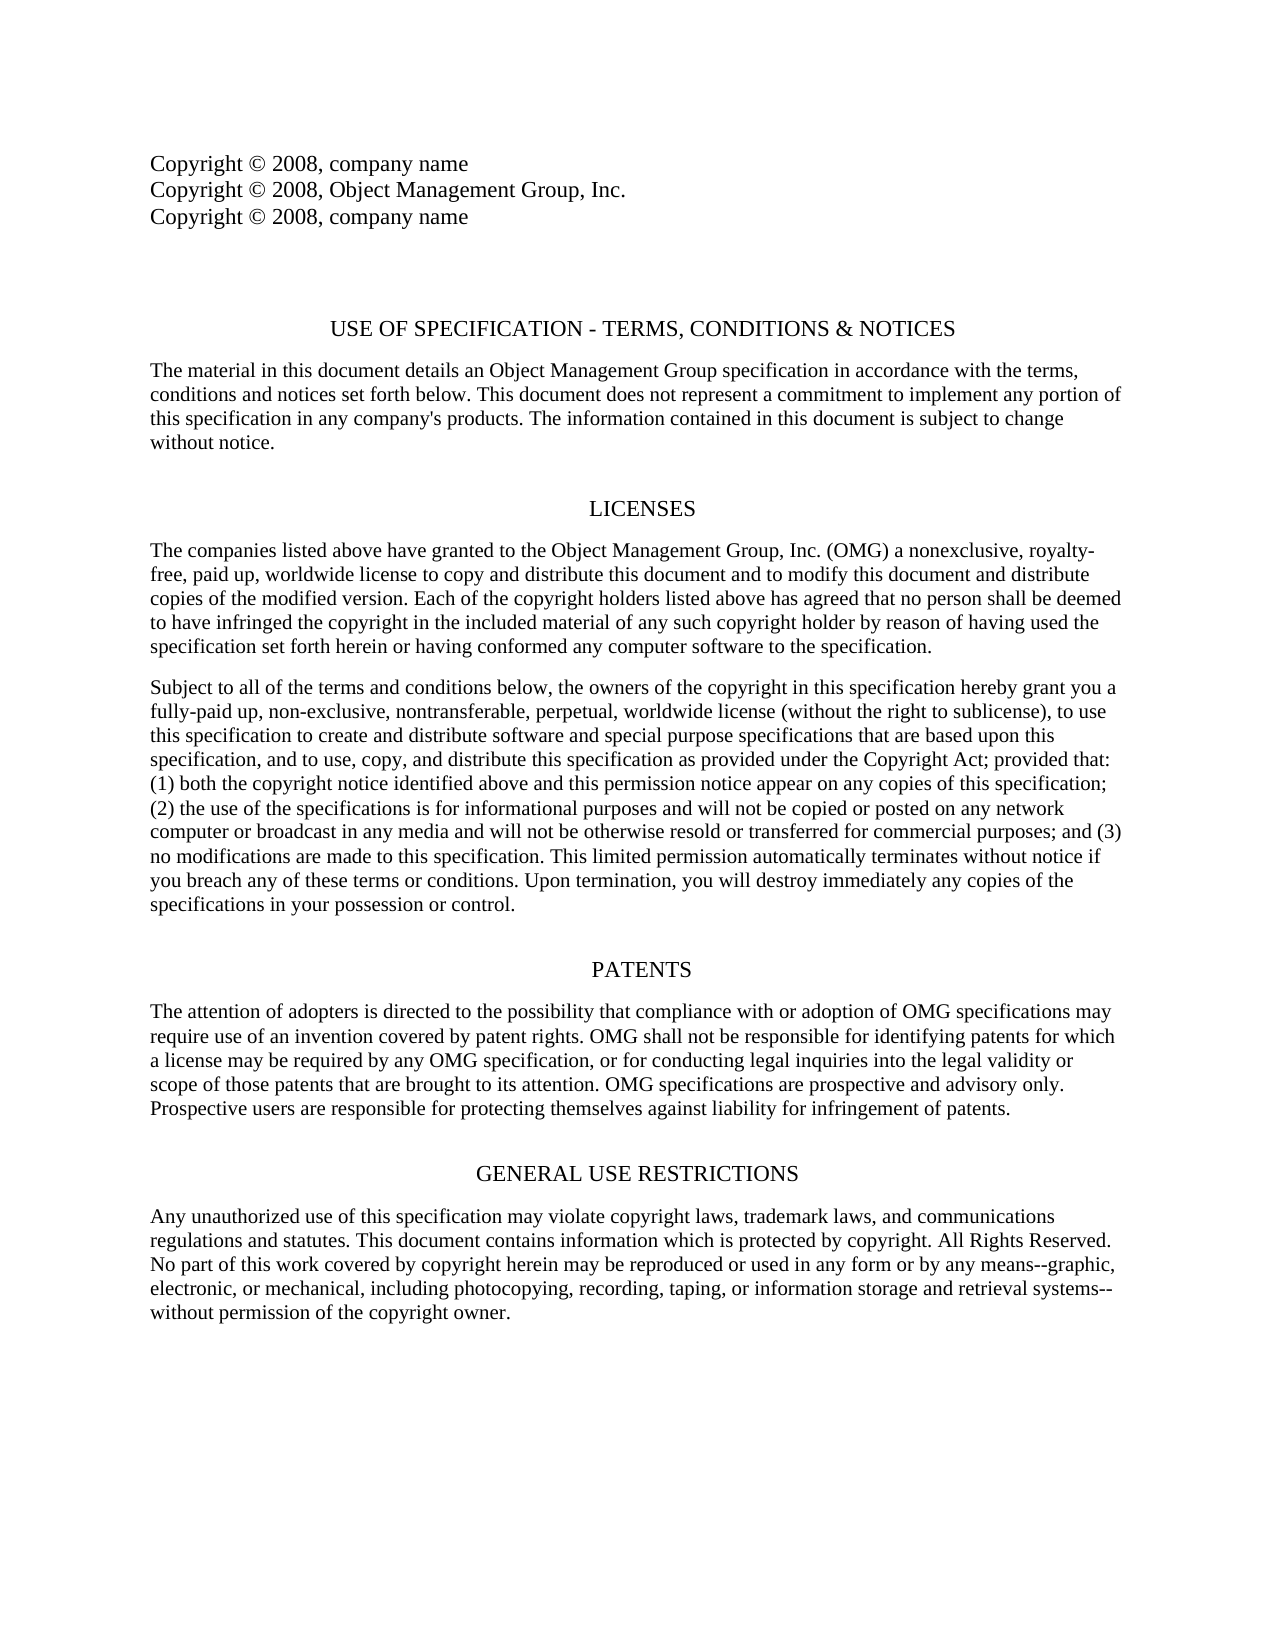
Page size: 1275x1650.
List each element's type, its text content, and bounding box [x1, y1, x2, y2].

text PATENTS [158, 956, 1125, 983]
text GENERAL USE RESTRICTIONS [150, 1161, 1125, 1187]
text The material in this document details an Object Management Group specification in accordance with the terms, conditions and notices set forth below. This document does not represent a commitment to implement any portion of this specification in any company's products. The information contained in this document is subject to change without notice. [150, 358, 1125, 454]
text Copyright © 2008, company name Copyright © 2008, Object Management Group, Inc. Copyright © 2008, company name [150, 150, 1125, 229]
text Any unauthorized use of this specification may violate copyright laws, trademark laws, and communications regulations and statutes. This document contains information which is protected by copyright. All Rights Reserved. No part of this work covered by copyright herein may be reproduced or used in any form or by any means--graphic, electronic, or mechanical, including photocopying, recording, taping, or information storage and retrieval systems--without permission of the copyright owner. [150, 1203, 1125, 1324]
text LICENSES [159, 495, 1125, 521]
text The companies listed above have granted to the Object Management Group, Inc. (OMG) a nonexclusive, royalty-free, paid up, worldwide license to copy and distribute this document and to modify this document and distribute copies of the modified version. Each of the copyright holders listed above has agreed that no person shall be deemed to have infringed the copyright in the included material of any such copyright holder by reason of having used the specification set forth herein or having conformed any computer software to the specification. [150, 538, 1125, 658]
text USE OF SPECIFICATION - TERMS, CONDITIONS & NOTICES [161, 315, 1125, 341]
text Subject to all of the terms and conditions below, the owners of the copyright in this specification hereby grant you a fully-paid up, non-exclusive, nontransferable, perpetual, worldwide license (without the right to sublicense), to use this specification to create and distribute software and special purpose specifications that are based upon this specification, and to use, copy, and distribute this specification as provided under the Copyright Act; provided that: (1) both the copyright notice identified above and this permission notice appear on any copies of this specification; (2) the use of the specifications is for informational purposes and will not be copied or posted on any network computer or broadcast in any media and will not be otherwise resold or transferred for commercial purposes; and (3) no modifications are made to this specification. This limited permission automatically terminates without notice if you breach any of these terms or conditions. Upon termination, you will destroy immediately any copies of the specifications in your possession or control. [150, 675, 1125, 916]
text The attention of adopters is directed to the possibility that compliance with or adoption of OMG specifications may require use of an invention covered by patent rights. OMG shall not be responsible for identifying patents for which a license may be required by any OMG specification, or for conducting legal inquiries into the legal validity or scope of those patents that are brought to its attention. OMG specifications are prospective and advisory only. Prospective users are responsible for protecting themselves against liability for infringement of patents. [150, 999, 1125, 1120]
